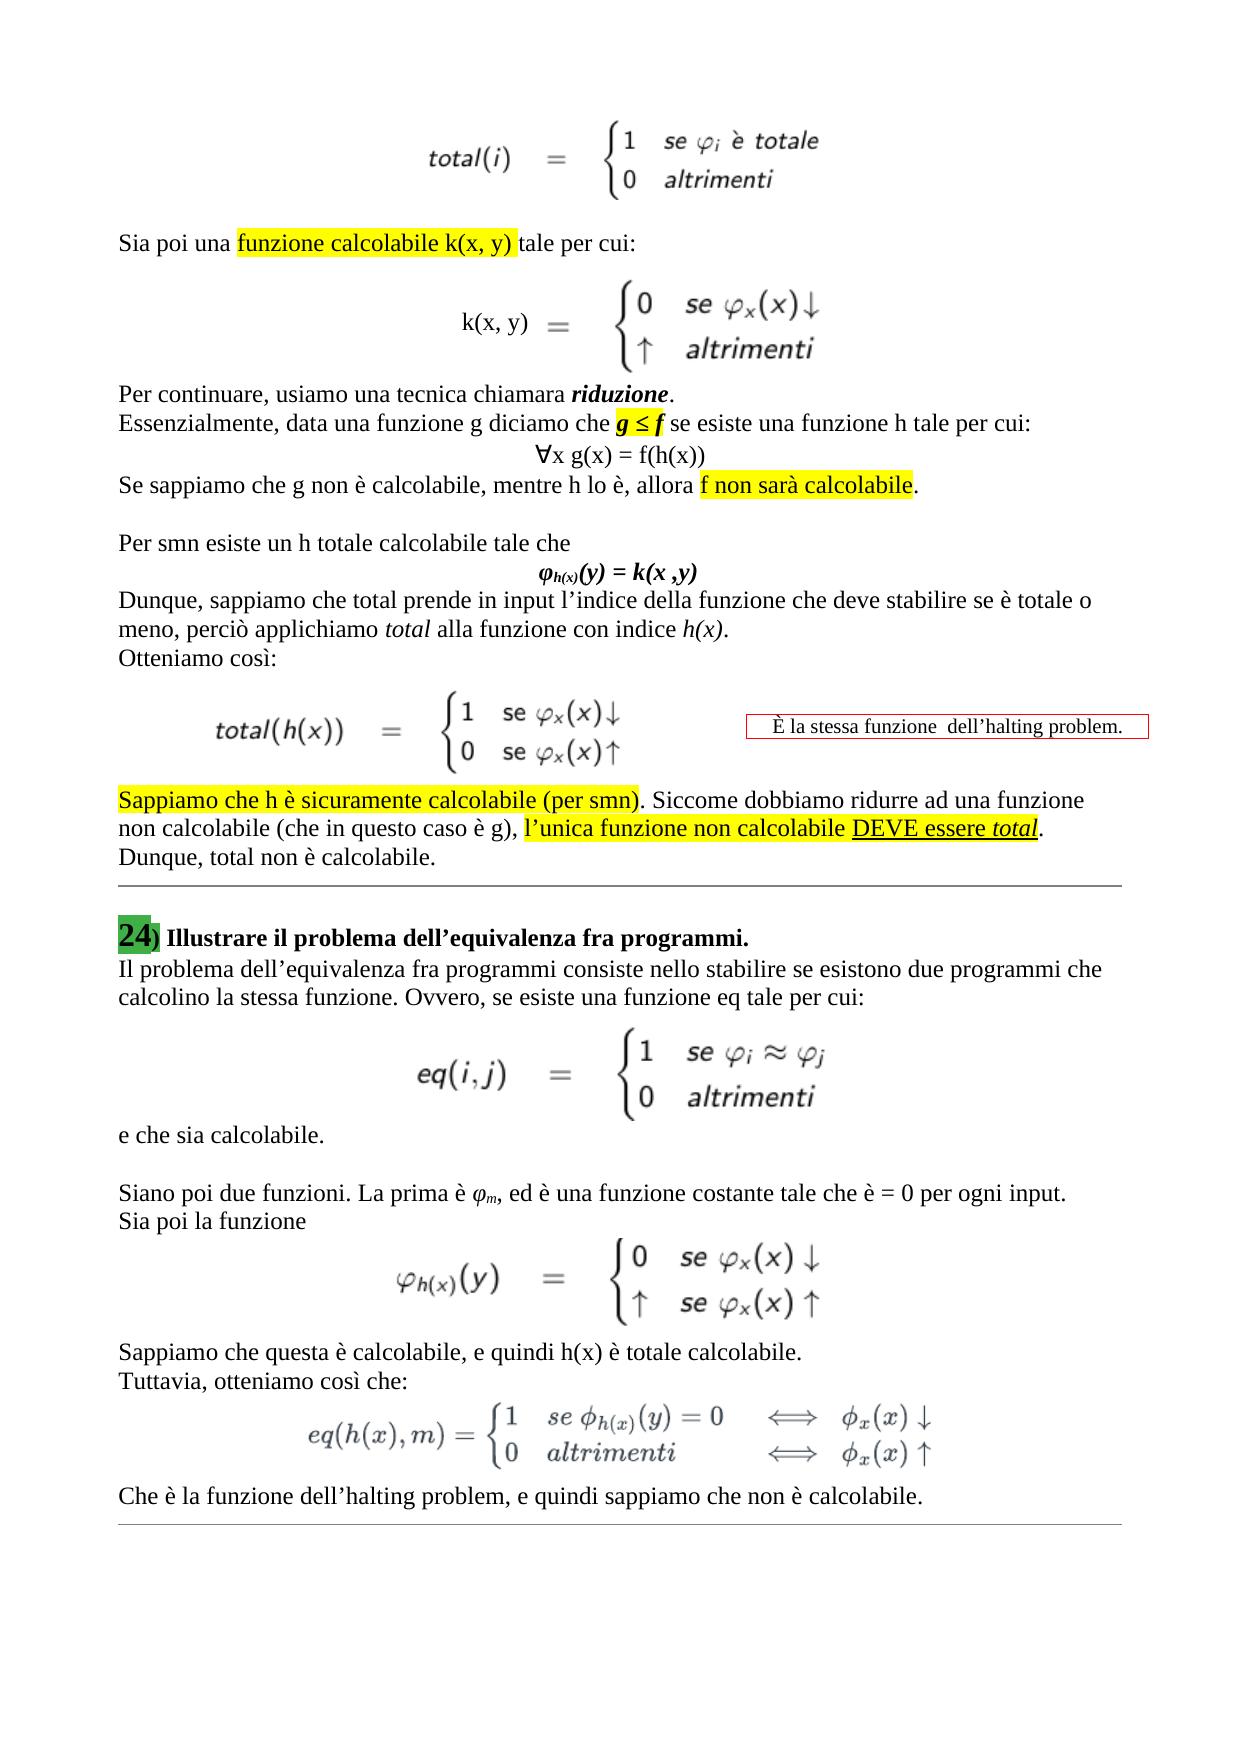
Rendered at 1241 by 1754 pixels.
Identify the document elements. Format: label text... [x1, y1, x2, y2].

picture [410, 1020, 831, 1121]
text Siano poi due funzioni. La prima è φm, ed è una funzione costante tale che è = 0 per ogni input. [118, 1178, 1122, 1206]
picture [542, 274, 837, 379]
text Sappiamo che h è sicuramente calcolabile (per smn). Siccome dobbiamo ridurre ad una funzione non calcolabile (che in questo caso è g), l’unica funzione non calcolabile DEVE essere total. [118, 672, 1122, 842]
text Che è la funzione dell’halting problem, e quindi sappiamo che non è calcolabile. [118, 1394, 1122, 1510]
picture [203, 687, 628, 785]
text ∀x g(x) = f(h(x)) [118, 436, 1122, 470]
text Dunque, total non è calcolabile. [118, 842, 1122, 871]
text Il problema dell’equivalenza fra programmi consiste nello stabilire se esistono due programmi che calcolino la stessa funzione. Ovvero, se esiste una funzione eq tale per cui: [118, 954, 1122, 1011]
picture [302, 1394, 939, 1481]
text Sia poi una funzione calcolabile k(x, y) tale per cui: [118, 228, 1122, 257]
text Se sappiamo che g non è calcolabile, mentre h lo è, allora f non sarà calcolabile. [118, 470, 1122, 499]
text Tuttavia, otteniamo così che: [118, 1366, 1122, 1394]
text φh(x)(y) = k(x ,y) [118, 557, 1122, 585]
picture [388, 1238, 824, 1337]
text Sia poi la funzione [118, 1206, 1122, 1235]
text Otteniamo così: [118, 643, 1122, 672]
text e che sia calcolabile. [118, 1011, 1122, 1149]
text 24) Illustrare il problema dell’equivalenza fra programmi. [118, 915, 1122, 954]
text Per continuare, usiamo una tecnica chiamara riduzione. [118, 257, 1122, 408]
text Sappiamo che questa è calcolabile, e quindi h(x) è totale calcolabile. [118, 1235, 1122, 1366]
text Per smn esiste un h totale calcolabile tale che [118, 528, 1122, 557]
text Dunque, sappiamo che total prende in input l’indice della funzione che deve stabilire se è totale o meno, perciò applichiamo total alla funzione con indice h(x). [118, 585, 1122, 643]
text Essenzialmente, data una funzione g diciamo che g ≤ f se esiste una funzione h tale per cui: [118, 408, 1122, 436]
picture [414, 118, 827, 200]
